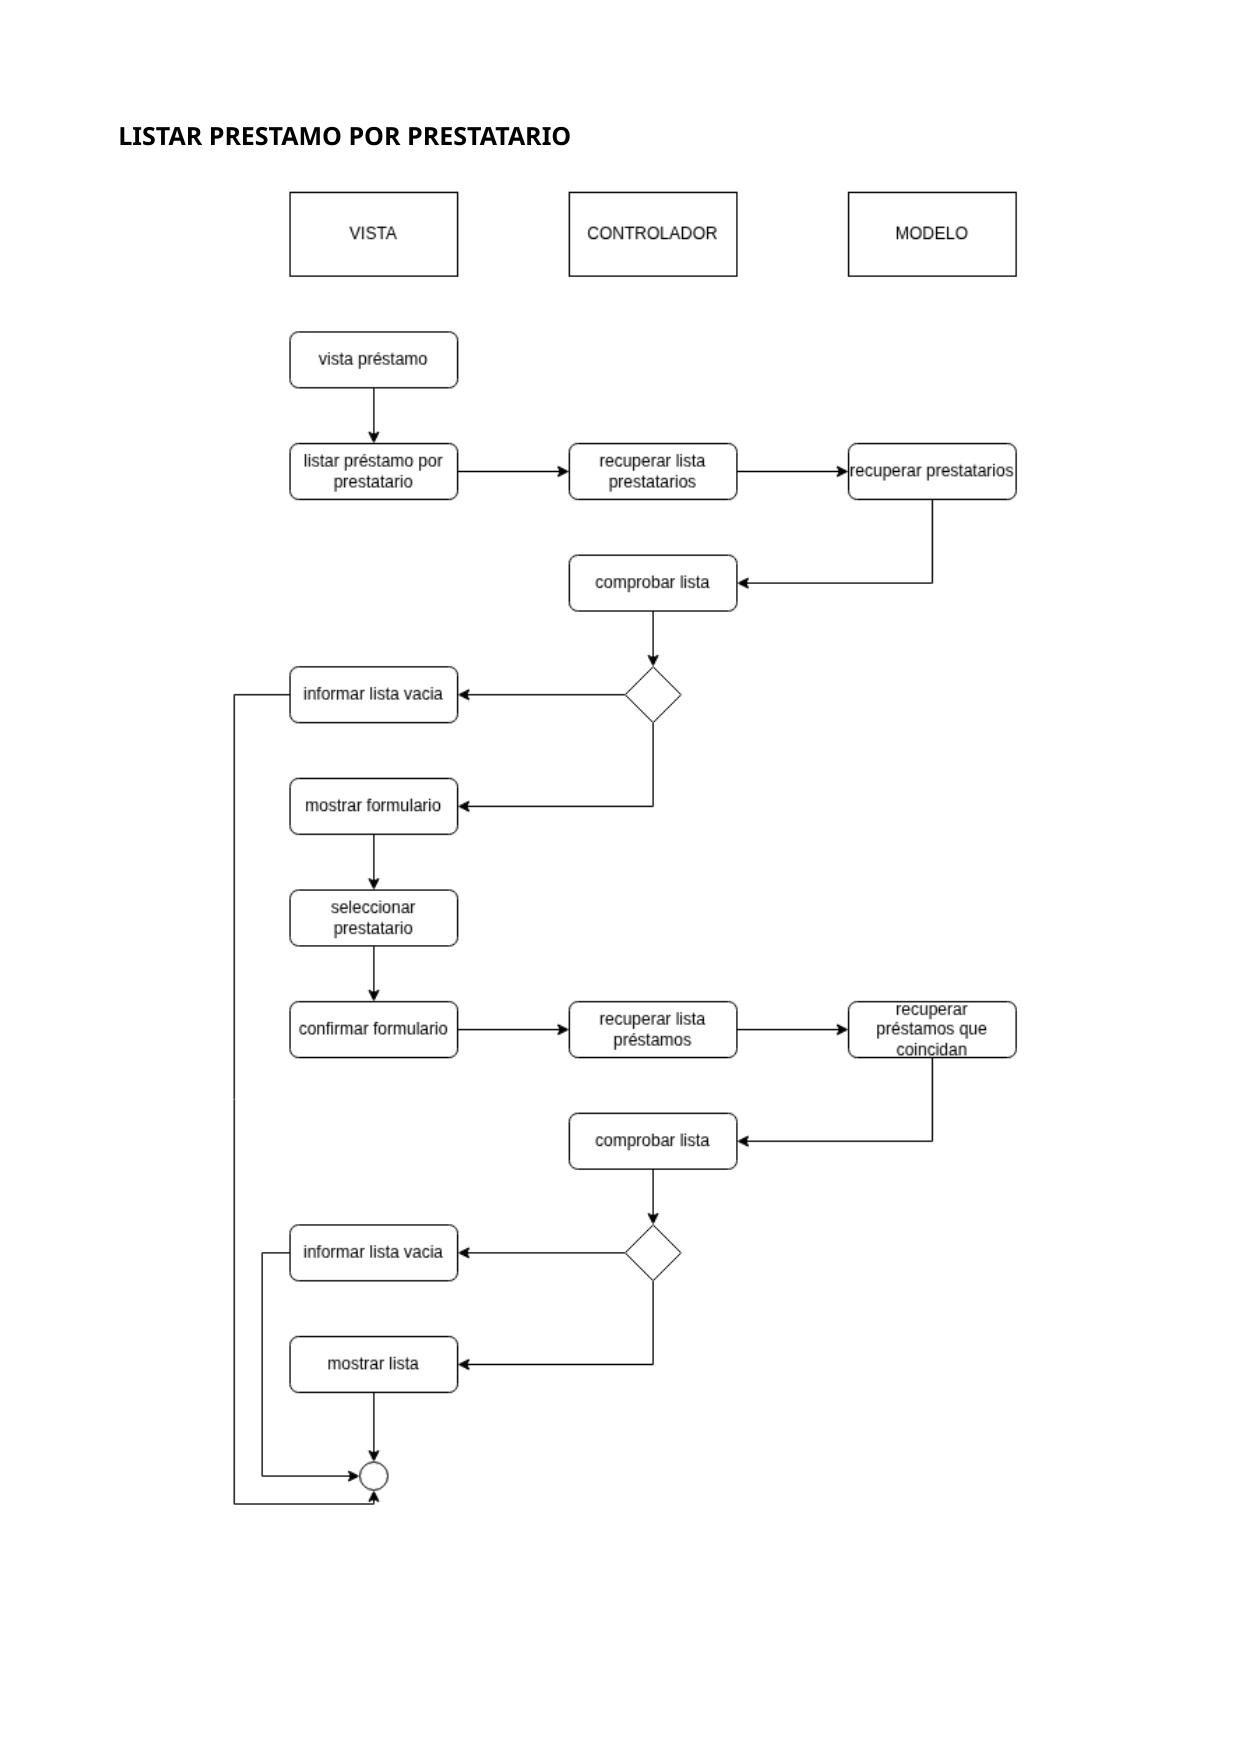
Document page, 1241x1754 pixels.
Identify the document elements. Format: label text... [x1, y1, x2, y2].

picture [203, 171, 1038, 1537]
text LISTAR PRESTAMO POR PRESTATARIO [118, 118, 1122, 152]
